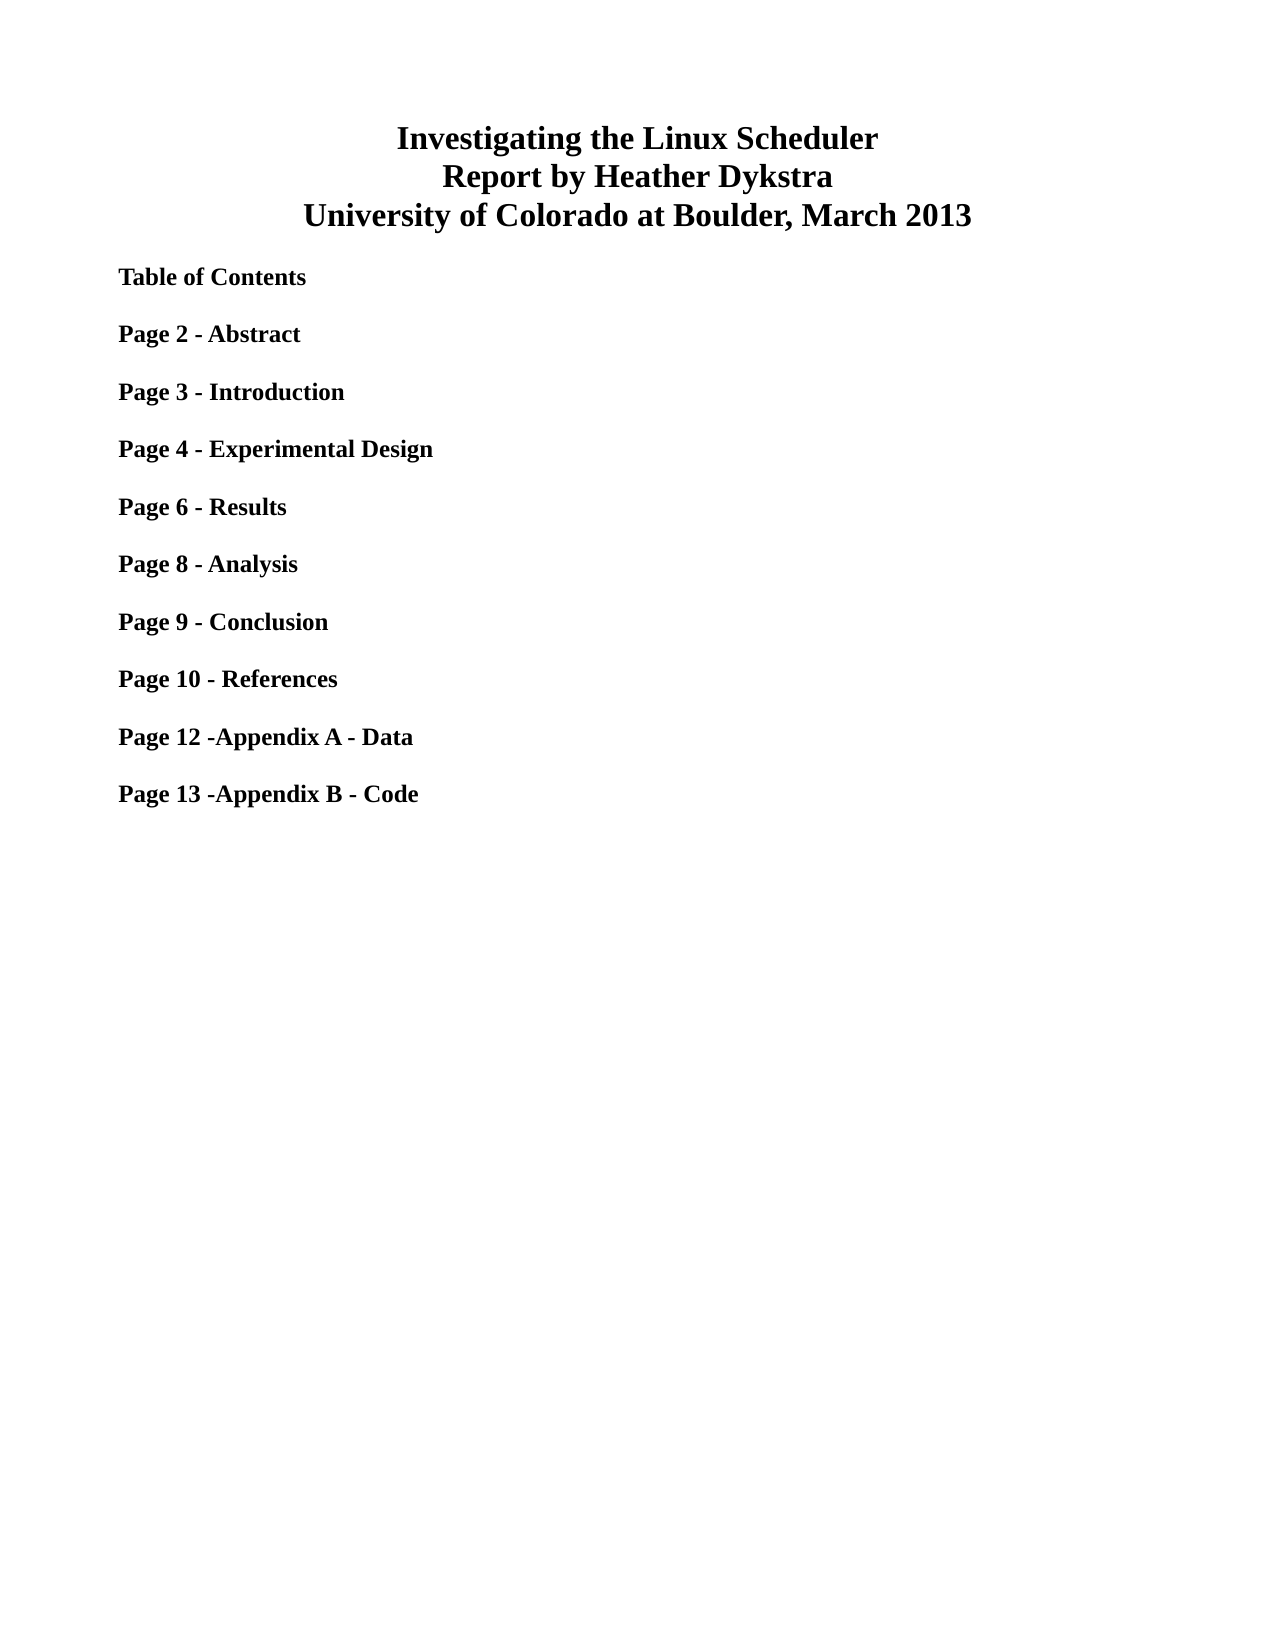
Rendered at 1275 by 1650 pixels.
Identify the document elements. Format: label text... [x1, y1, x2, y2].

text Report by Heather Dykstra [118, 156, 1157, 195]
text Page 4 - Experimental Design [118, 434, 1157, 463]
text Page 13 -Appendix B - Code [118, 779, 1157, 808]
text Page 8 - Analysis [118, 549, 1157, 578]
text Page 10 - References [118, 664, 1157, 693]
text Page 2 - Abstract [118, 319, 1157, 348]
text University of Colorado at Boulder, March 2013 [118, 195, 1157, 233]
text Investigating the Linux Scheduler [118, 118, 1157, 156]
text Page 3 - Introduction [118, 377, 1157, 406]
text Table of Contents [118, 262, 1157, 291]
text Page 6 - Results [118, 492, 1157, 521]
text Page 12 -Appendix A - Data [118, 722, 1157, 751]
text Page 9 - Conclusion [118, 607, 1157, 636]
